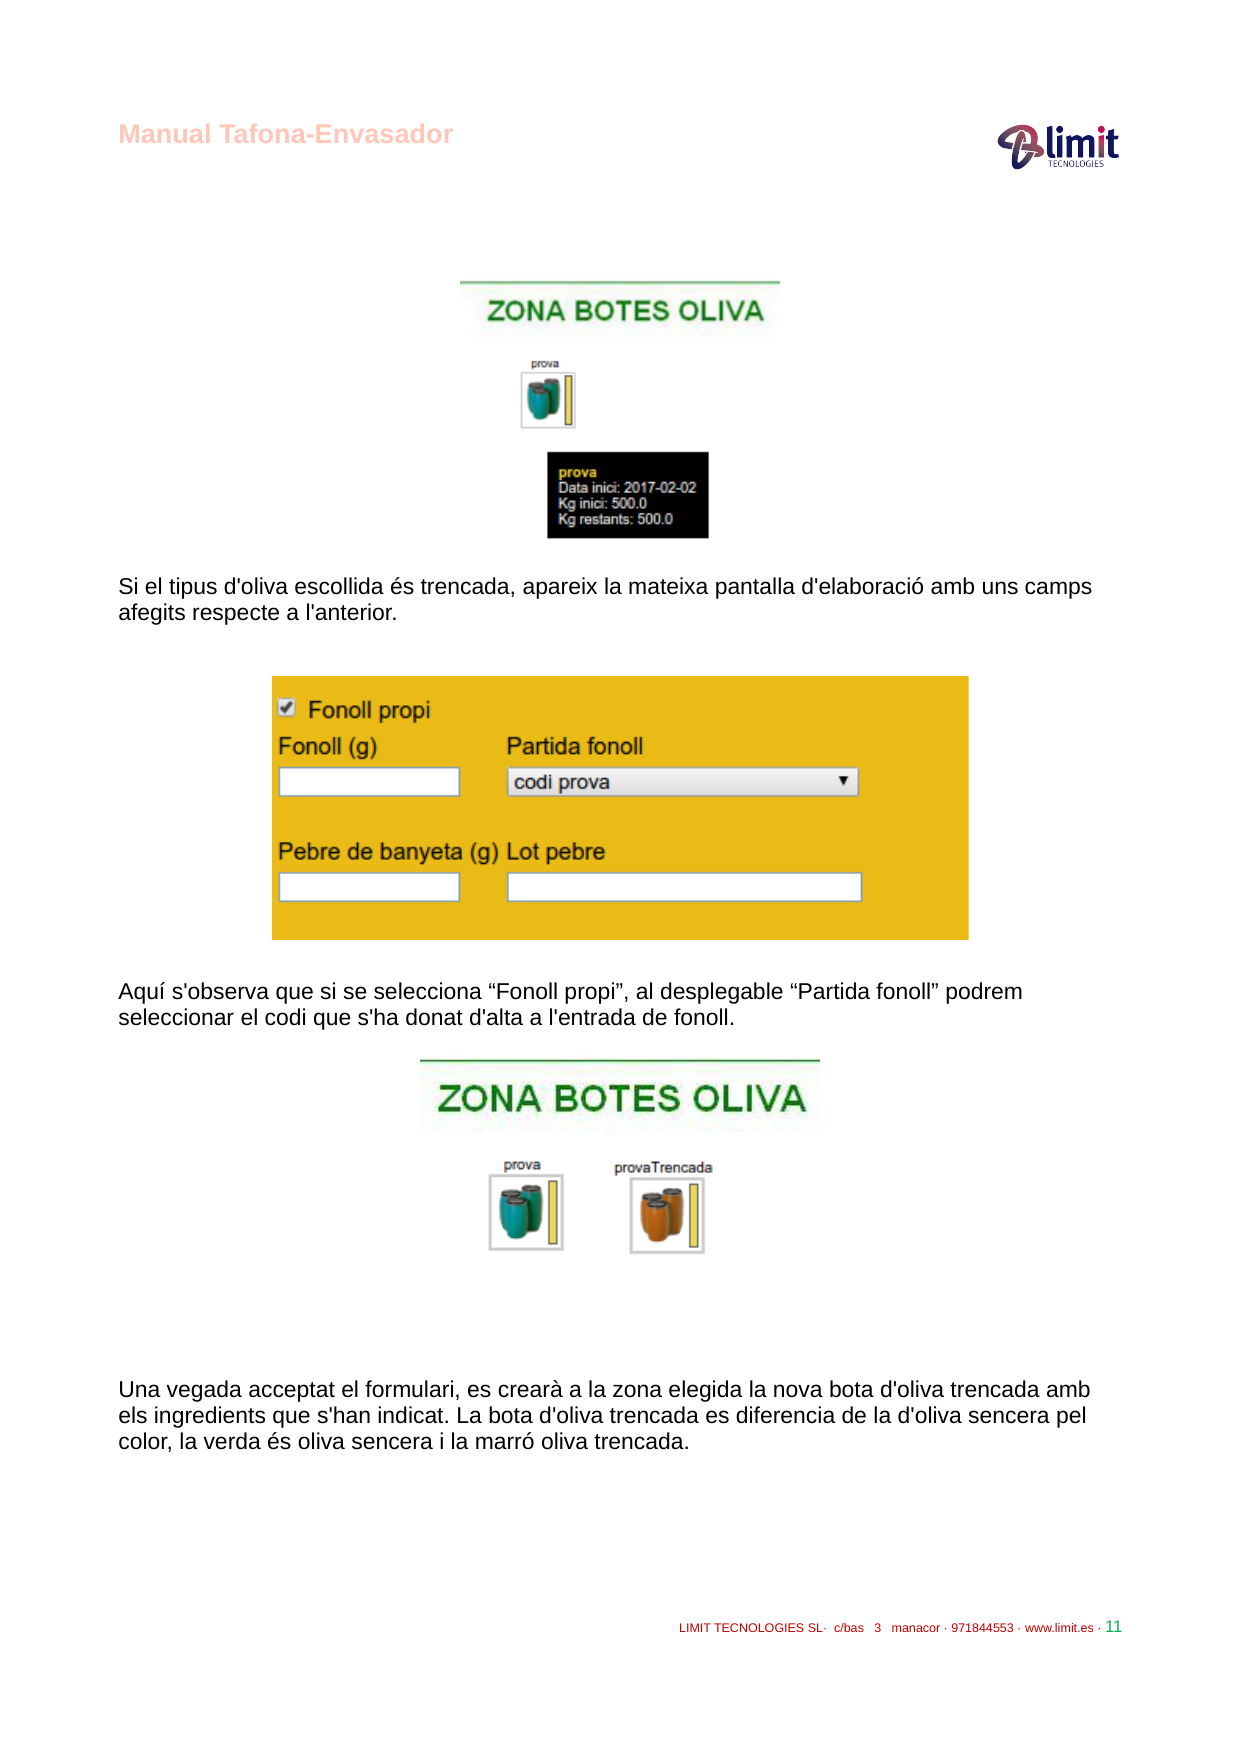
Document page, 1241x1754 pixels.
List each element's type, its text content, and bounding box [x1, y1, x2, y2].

picture [460, 272, 781, 573]
picture [420, 1043, 820, 1298]
picture [994, 121, 1123, 173]
text Aquí s'observa que si se selecciona “Fonoll propi”, al desplegable “Partida fonoll” podrem seleccionar el codi que s'ha donat d'alta a l'entrada de fonoll. [118, 978, 1122, 1031]
text Si el tipus d'oliva escollida és trencada, apareix la mateixa pantalla d'elaboració amb uns camps afegits respecte a l'anterior. [118, 273, 1122, 625]
picture [271, 676, 969, 940]
text Una vegada acceptat el formulari, es crearà a la zona elegida la nova bota d'oliva trencada amb els ingredients que s'han indicat. La bota d'oliva trencada es diferencia de la d'oliva sencera pel color, la verda és oliva sencera i la marró oliva trencada. [118, 1376, 1122, 1455]
